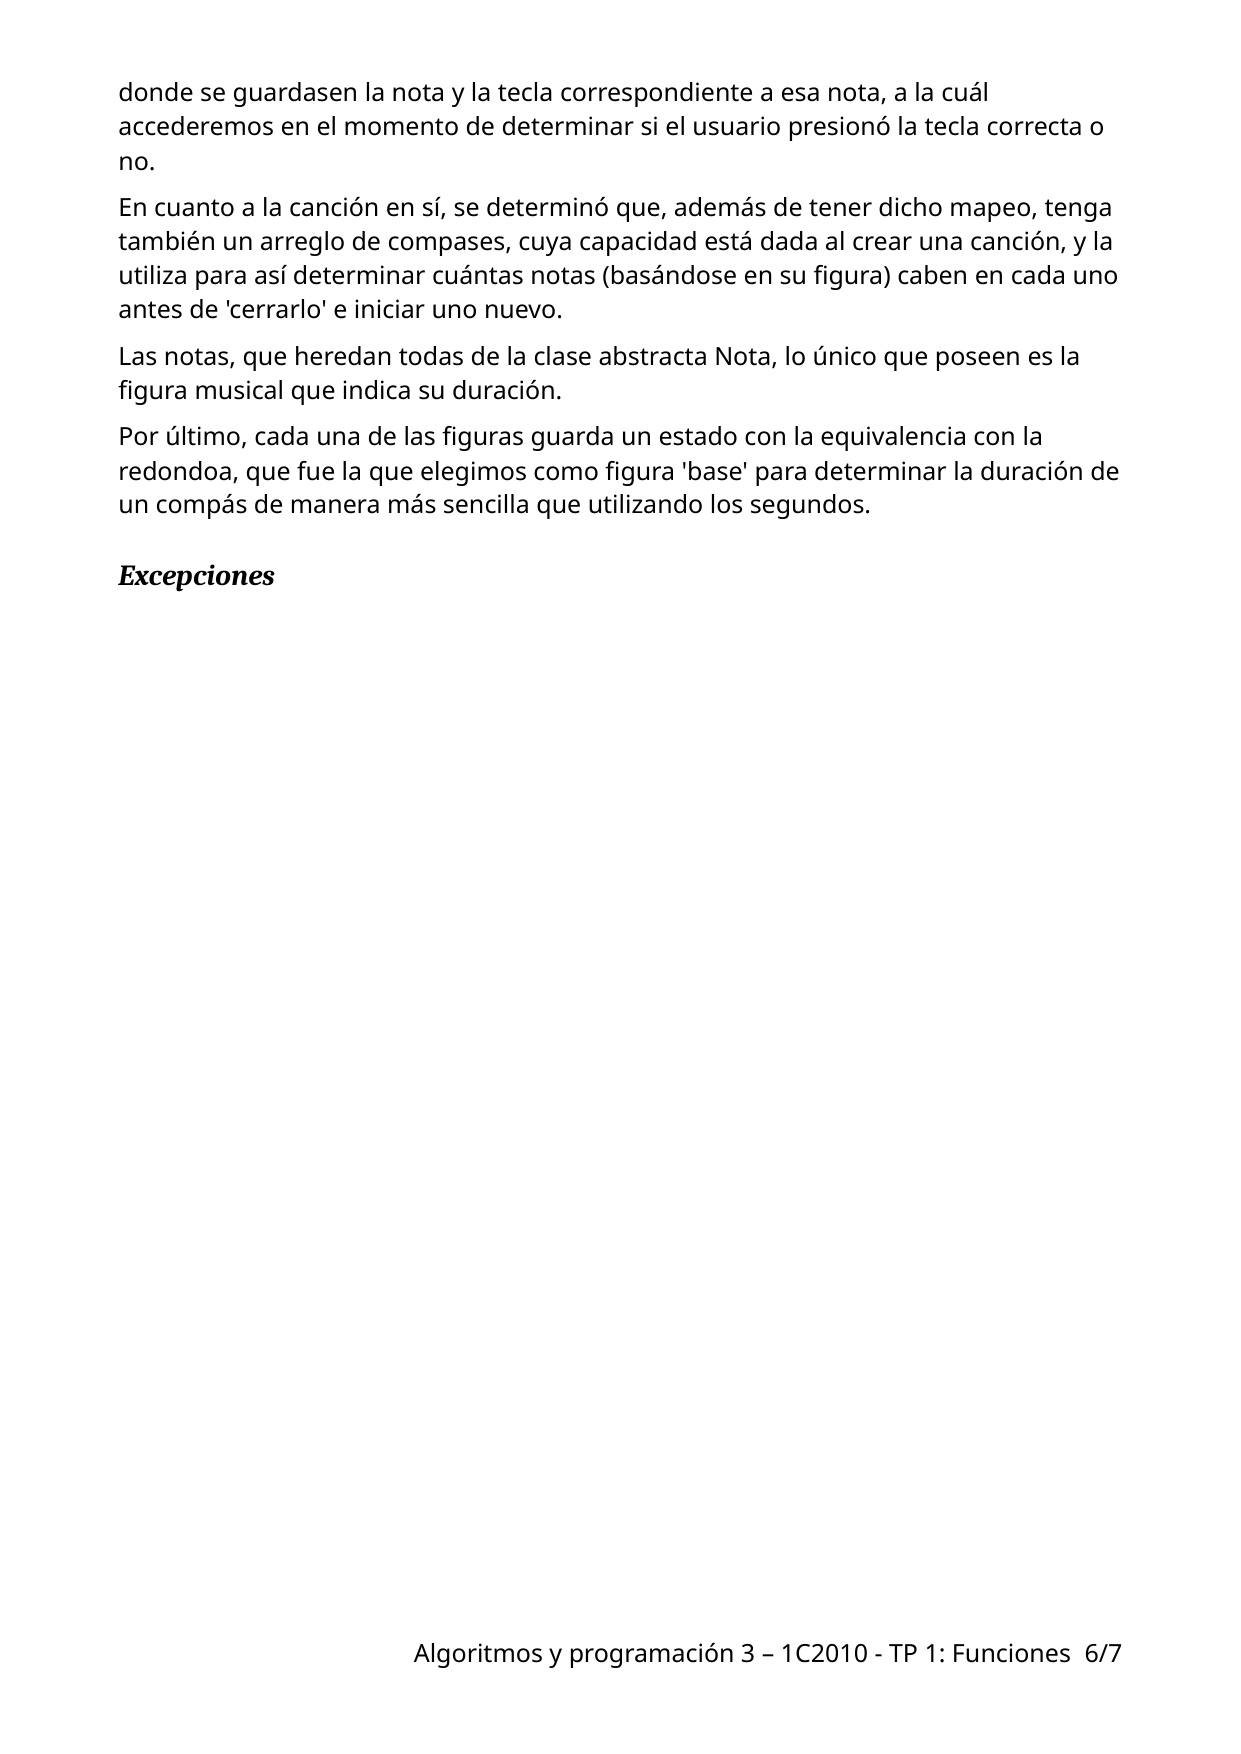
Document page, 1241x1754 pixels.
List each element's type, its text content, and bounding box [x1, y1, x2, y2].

text Las notas, que heredan todas de la clase abstracta Nota, lo único que poseen es la figura musical que indica su duración. [118, 338, 1122, 407]
text Por último, cada una de las figuras guarda un estado con la equivalencia con la redondoa, que fue la que elegimos como figura 'base' para determinar la duración de un compás de manera más sencilla que utilizando los segundos. [118, 419, 1122, 521]
text En cuanto a la canción en sí, se determinó que, además de tener dicho mapeo, tenga también un arreglo de compases, cuya capacidad está dada al crear una canción, y la utiliza para así determinar cuántas notas (basándose en su figura) caben en cada uno antes de 'cerrarlo' e iniciar uno nuevo. [118, 190, 1122, 326]
text donde se guardasen la nota y la tecla correspondiente a esa nota, a la cuál accederemos en el momento de determinar si el usuario presionó la tecla correcta o no. [118, 75, 1122, 177]
subtitle Excepciones [118, 559, 1122, 592]
